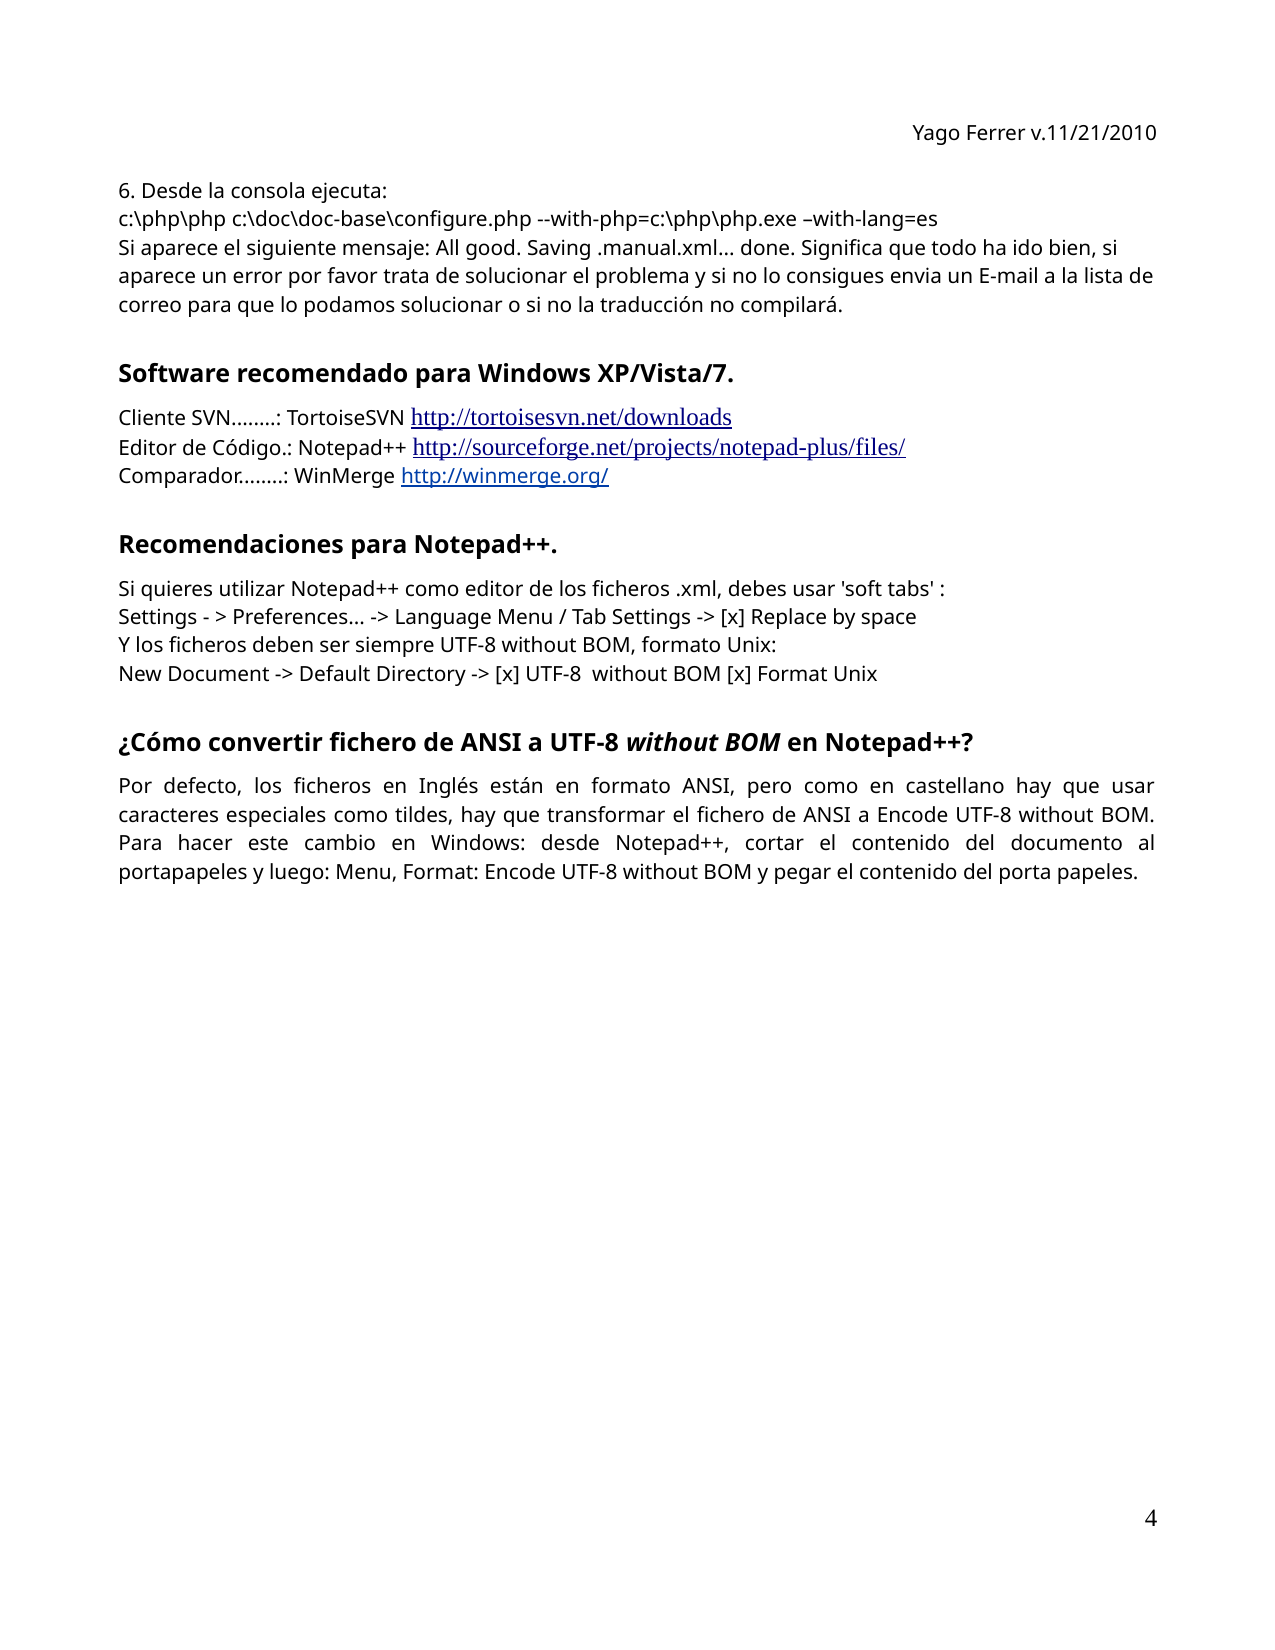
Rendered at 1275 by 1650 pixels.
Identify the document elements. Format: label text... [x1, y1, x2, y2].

text Si quieres utilizar Notepad++ como editor de los ficheros .xml, debes usar 'soft tabs' : Settings - > Preferences... -> Language Menu / Tab Settings -> [x] Replace by space Y los ficheros deben ser siempre UTF-8 without BOM, formato Unix: New Document -> Default Directory -> [x] UTF-8 without BOM [x] Format Unix [118, 574, 1157, 687]
subtitle Recomendaciones para Notepad++. [118, 527, 1157, 561]
text Por defecto, los ficheros en Inglés están en formato ANSI, pero como en castellano hay que usar caracteres especiales como tildes, hay que transformar el fichero de ANSI a Encode UTF-8 without BOM. Para hacer este cambio en Windows: desde Notepad++, cortar el contenido del documento al portapapeles y luego: Menu, Format: Encode UTF-8 without BOM y pegar el contenido del porta papeles. [118, 772, 1157, 885]
text Cliente SVN........: TortoiseSVN http://tortoisesvn.net/downloads Editor de Código.: Notepad++ http://sourceforge.net/projects/notepad-plus/files/ Comparador........: WinMerge http://winmerge.org/ [118, 402, 1157, 490]
subtitle ¿Cómo convertir fichero de ANSI a UTF-8 without BOM en Notepad++? [118, 725, 1157, 759]
subtitle Software recomendado para Windows XP/Vista/7. [118, 356, 1157, 390]
text 6. Desde la consola ejecuta: c:\php\php c:\doc\doc-base\configure.php --with-php=c:\php\php.exe –with-lang=es Si aparece el siguiente mensaje: All good. Saving .manual.xml... done. Significa que todo ha ido bien, si aparece un error por favor trata de solucionar el problema y si no lo consigues envia un E-mail a la lista de correo para que lo podamos solucionar o si no la traducción no compilará. [118, 176, 1157, 318]
